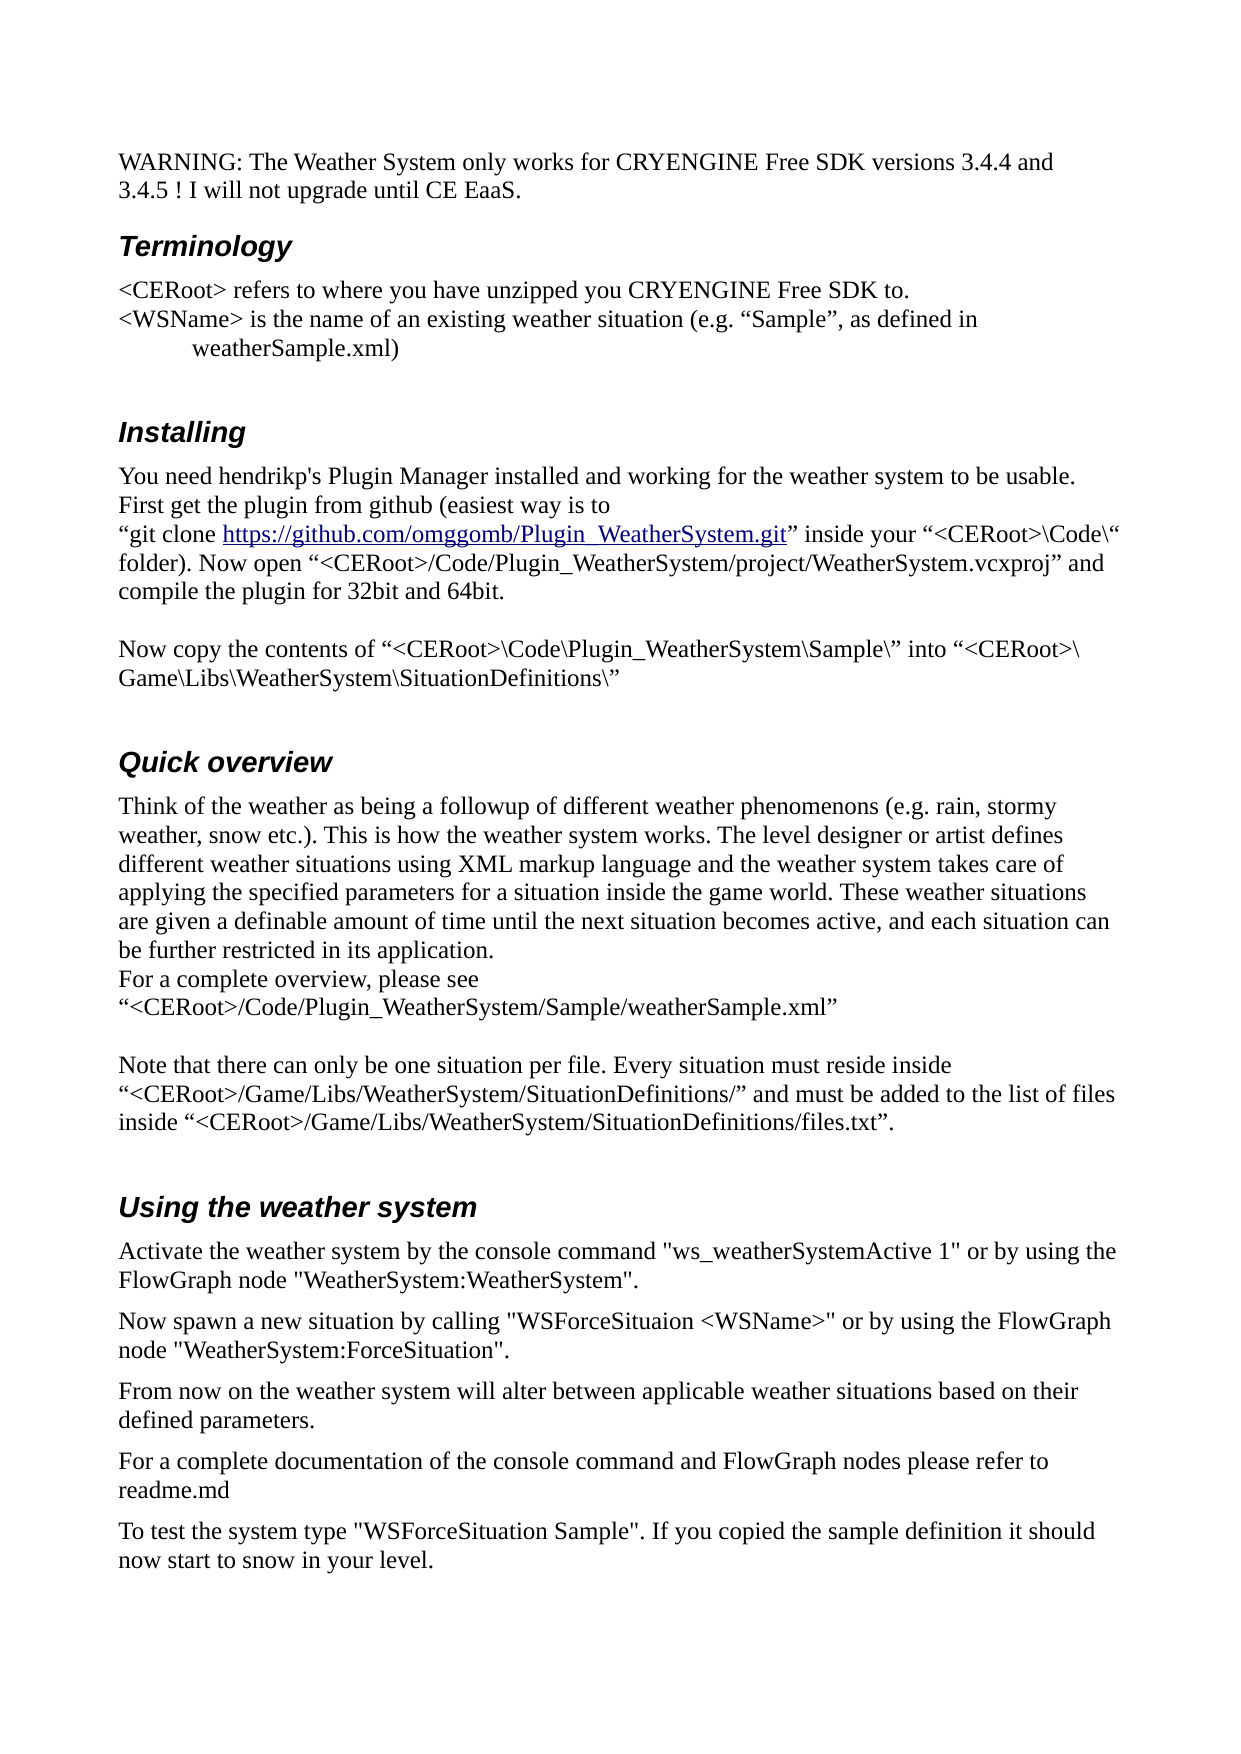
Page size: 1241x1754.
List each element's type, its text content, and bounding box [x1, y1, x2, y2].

text Now copy the contents of “<CERoot>\Code\Plugin_WeatherSystem\Sample\” into “<CERoot>\Game\Libs\WeatherSystem\SituationDefinitions\” [118, 634, 1122, 691]
text You need hendrikp's Plugin Manager installed and working for the weather system to be usable. [118, 461, 1122, 490]
text <WSName> is the name of an existing weather situation (e.g. “Sample”, as defined in weatherSample.xml) [118, 304, 1122, 362]
subtitle Terminology [118, 229, 1122, 263]
text Think of the weather as being a followup of different weather phenomenons (e.g. rain, stormy weather, snow etc.). This is how the weather system works. The level designer or artist defines different weather situations using XML markup language and the weather system takes care of applying the specified parameters for a situation inside the game world. These weather situations are given a definable amount of time until the next situation becomes active, and each situation can be further restricted in its application. [118, 791, 1122, 964]
subtitle Using the weather system [118, 1190, 1122, 1223]
text Note that there can only be one situation per file. Every situation must reside inside “<CERoot>/Game/Libs/WeatherSystem/SituationDefinitions/” and must be added to the list of files inside “<CERoot>/Game/Libs/WeatherSystem/SituationDefinitions/files.txt”. [118, 1050, 1122, 1136]
text Now spawn a new situation by calling "WSForceSituaion <WSName>" or by using the FlowGraph node "WeatherSystem:ForceSituation". [118, 1306, 1122, 1363]
subtitle Quick overview [118, 745, 1122, 779]
text To test the system type "WSForceSituation Sample". If you copied the sample definition it should now start to snow in your level. [118, 1516, 1122, 1573]
text Activate the weather system by the console command "ws_weatherSystemActive 1" or by using the FlowGraph node "WeatherSystem:WeatherSystem". [118, 1236, 1122, 1293]
text WARNING: The Weather System only works for CRYENGINE Free SDK versions 3.4.4 and 3.4.5 ! I will not upgrade until CE EaaS. [118, 147, 1122, 204]
text <CERoot> refers to where you have unzipped you CRYENGINE Free SDK to. [118, 275, 1122, 304]
text For a complete documentation of the console command and FlowGraph nodes please refer to readme.md [118, 1446, 1122, 1503]
text From now on the weather system will alter between applicable weather situations based on their defined parameters. [118, 1376, 1122, 1433]
text For a complete overview, please see “<CERoot>/Code/Plugin_WeatherSystem/Sample/weatherSample.xml” [118, 964, 1122, 1021]
text First get the plugin from github (easiest way is to [118, 490, 1122, 519]
text “git clone https://github.com/omggomb/Plugin_WeatherSystem.git” inside your “<CERoot>\Code\“ folder). Now open “<CERoot>/Code/Plugin_WeatherSystem/project/WeatherSystem.vcxproj” and compile the plugin for 32bit and 64bit. [118, 519, 1122, 605]
subtitle Installing [118, 415, 1122, 449]
